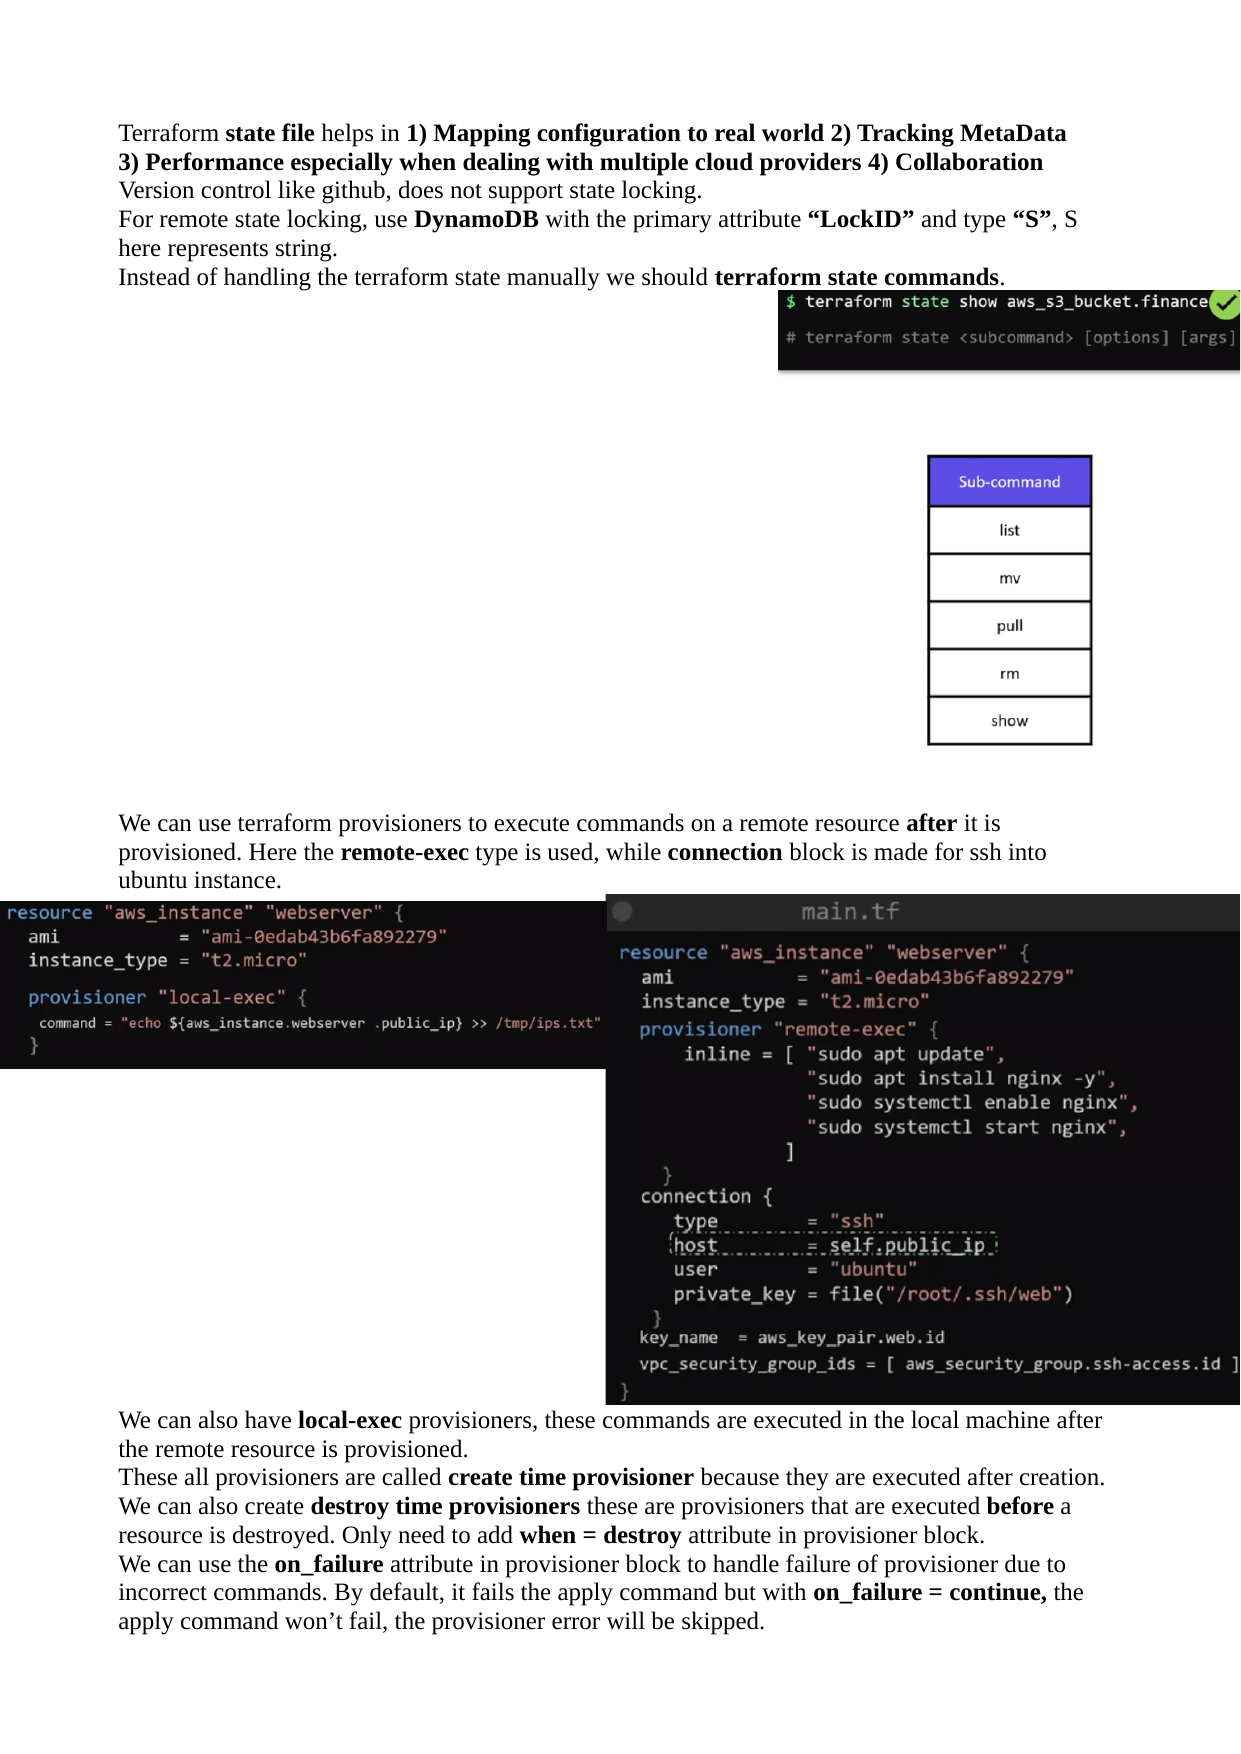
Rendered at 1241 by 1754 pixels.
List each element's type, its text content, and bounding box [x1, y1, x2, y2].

text [118, 894, 605, 901]
text These all provisioners are called create time provisioner because they are executed after creation. [118, 1462, 1122, 1491]
text Terraform state file helps in 1) Mapping configuration to real world 2) Tracking MetaData [118, 118, 1122, 147]
text We can also have local-exec provisioners, these commands are executed in the local machine after the remote resource is provisioned. [118, 1069, 1122, 1462]
text We can also create destroy time provisioners these are provisioners that are executed before a resource is destroyed. Only need to add when = destroy attribute in provisioner block. [118, 1491, 1122, 1549]
picture [778, 290, 1241, 748]
text We can use the on_failure attribute in provisioner block to handle failure of provisioner due to incorrect commands. By default, it fails the apply command but with on_failure = continue, the apply command won’t fail, the provisioner error will be skipped. [118, 1549, 1122, 1635]
text For remote state locking, use DynamoDB with the primary attribute “LockID” and type “S”, S here represents string. [118, 204, 1122, 262]
text 3) Performance especially when dealing with multiple cloud providers 4) Collaboration [118, 147, 1122, 176]
text Version control like github, does not support state locking. [118, 176, 1122, 204]
text Instead of handling the terraform state manually we should terraform state commands. [118, 262, 1122, 291]
picture [0, 894, 1240, 1405]
text We can use terraform provisioners to execute commands on a remote resource after it is provisioned. Here the remote-exec type is used, while connection block is made for ssh into ubuntu instance. [118, 808, 1122, 894]
